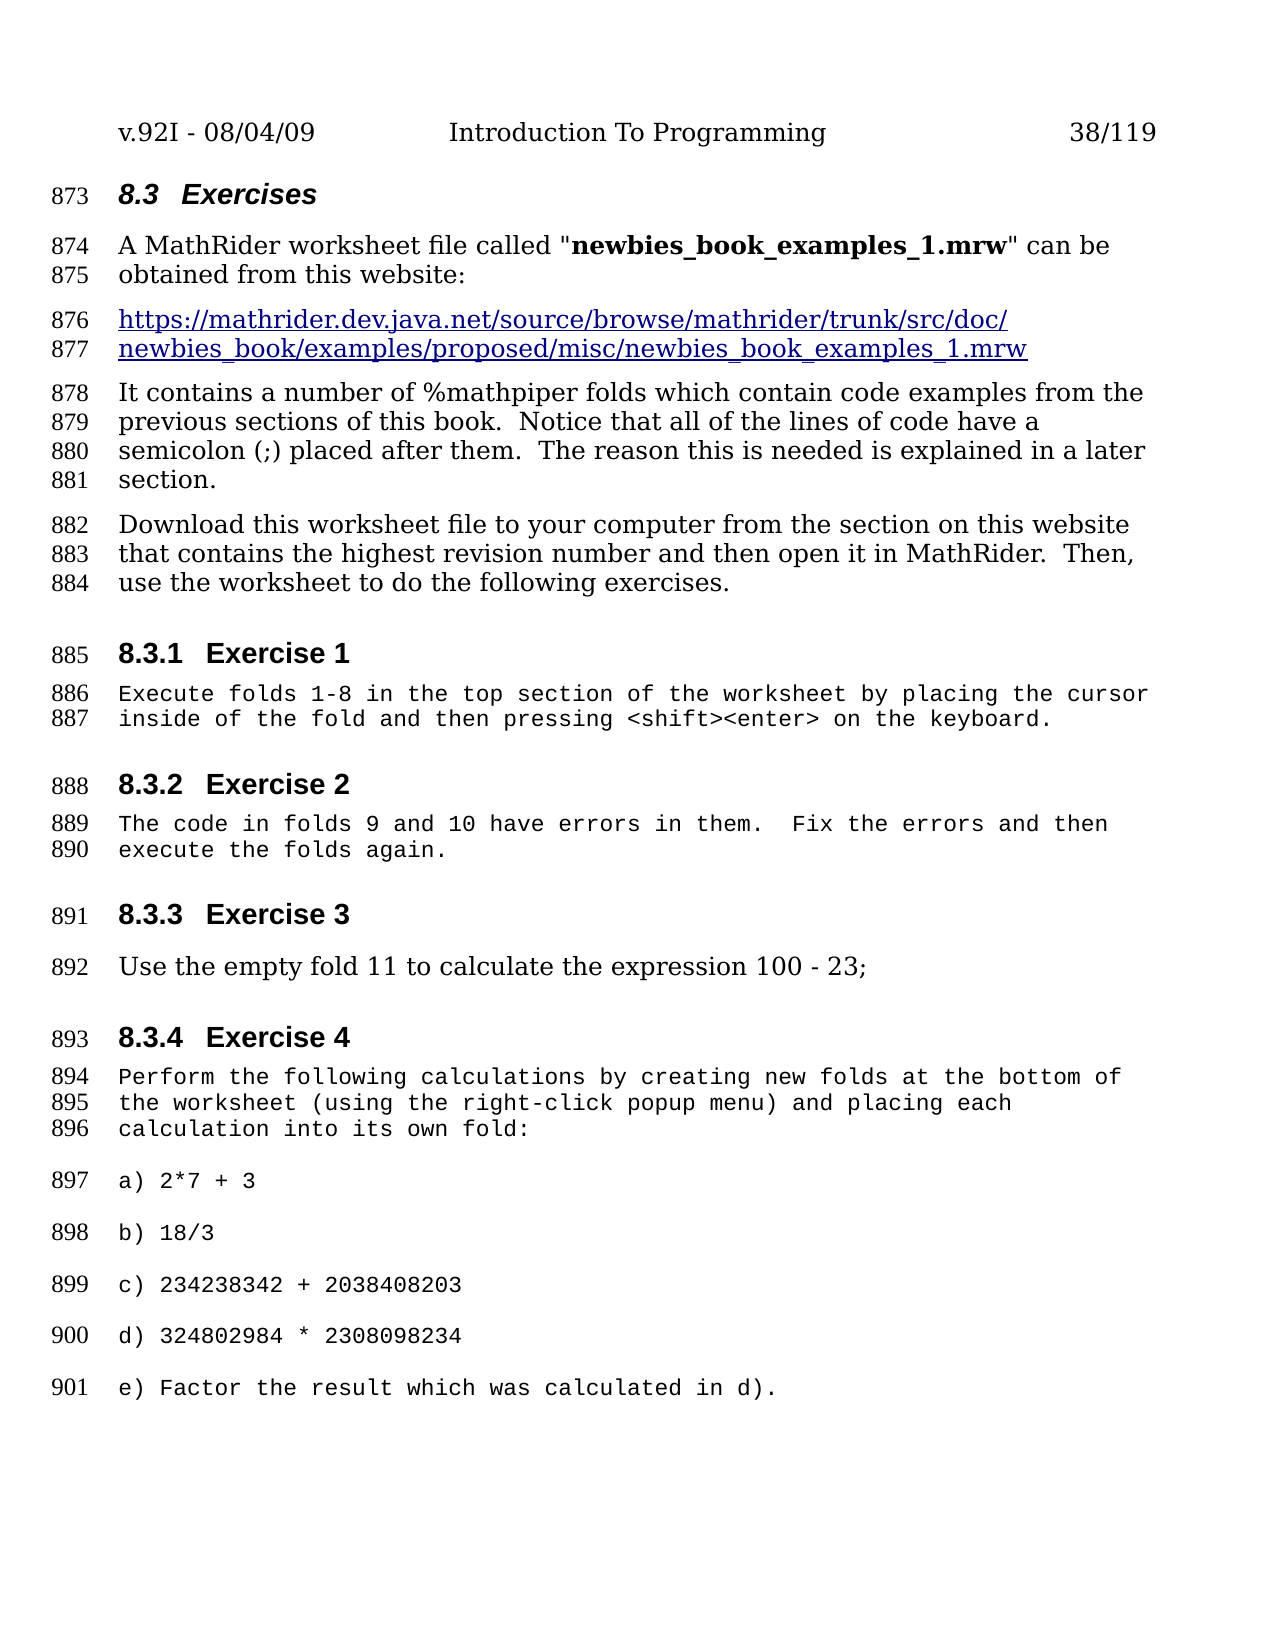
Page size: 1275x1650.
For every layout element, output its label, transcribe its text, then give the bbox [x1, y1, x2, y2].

text The code in folds 9 and 10 have errors in them. Fix the errors and then execute the folds again. [118, 812, 1157, 864]
text b) 18/3 [118, 1221, 1157, 1247]
text e) Factor the result which was calculated in d). [118, 1377, 1157, 1403]
text Perform the following calculations by creating new folds at the bottom of the worksheet (using the right-click popup menu) and placing each calculation into its own fold: [118, 1065, 1157, 1143]
subtitle Exercise 4 [118, 1020, 1157, 1053]
text c) 234238342 + 2038408203 [118, 1273, 1157, 1299]
subtitle Exercise 3 [118, 897, 1157, 931]
text Download this worksheet file to your computer from the section on this website that contains the highest revision number and then open it in MathRider. Then, use the worksheet to do the following exercises. [118, 510, 1157, 597]
text a) 2*7 + 3 [118, 1169, 1157, 1195]
text https://mathrider.dev.java.net/source/browse/mathrider/trunk/src/doc/newbies_book/examples/proposed/misc/newbies_book_examples_1.mrw [118, 305, 1157, 363]
subtitle Exercise 2 [118, 767, 1157, 800]
text Use the empty fold 11 to calculate the expression 100 - 23; [118, 952, 1157, 981]
text d) 324802984 * 2308098234 [118, 1325, 1157, 1351]
subtitle Exercises [118, 177, 1157, 210]
text It contains a number of %mathpiper folds which contain code examples from the previous sections of this book. Notice that all of the lines of code have a semicolon (;) placed after them. The reason this is needed is explained in a later section. [118, 378, 1157, 495]
subtitle Exercise 1 [118, 636, 1157, 670]
text Execute folds 1-8 in the top section of the worksheet by placing the cursor inside of the fold and then pressing <shift><enter> on the keyboard. [118, 682, 1157, 734]
text A MathRider worksheet file called "newbies_book_examples_1.mrw" can be obtained from this website: [118, 231, 1157, 290]
